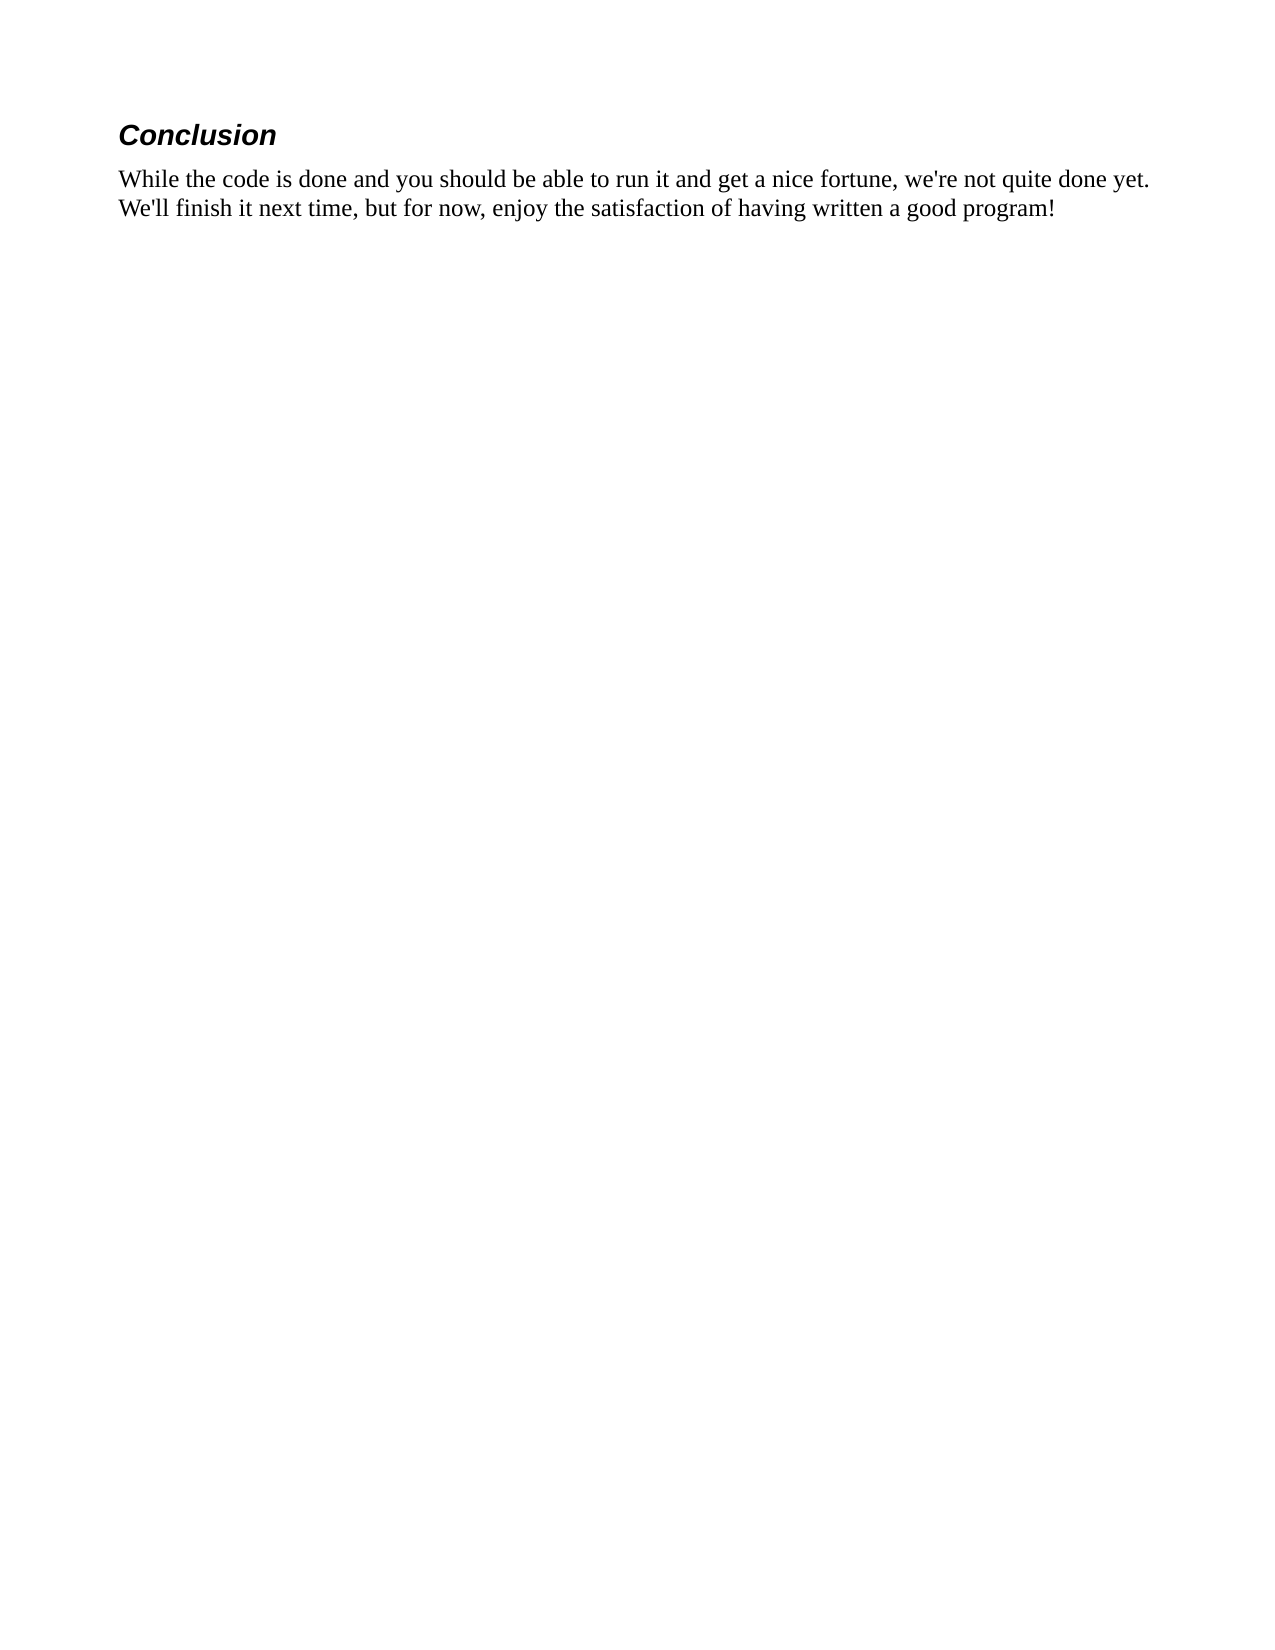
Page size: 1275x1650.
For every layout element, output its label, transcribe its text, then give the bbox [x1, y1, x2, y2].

text While the code is done and you should be able to run it and get a nice fortune, we're not quite done yet. We'll finish it next time, but for now, enjoy the satisfaction of having written a good program! [118, 164, 1157, 222]
subtitle Conclusion [118, 118, 1157, 152]
